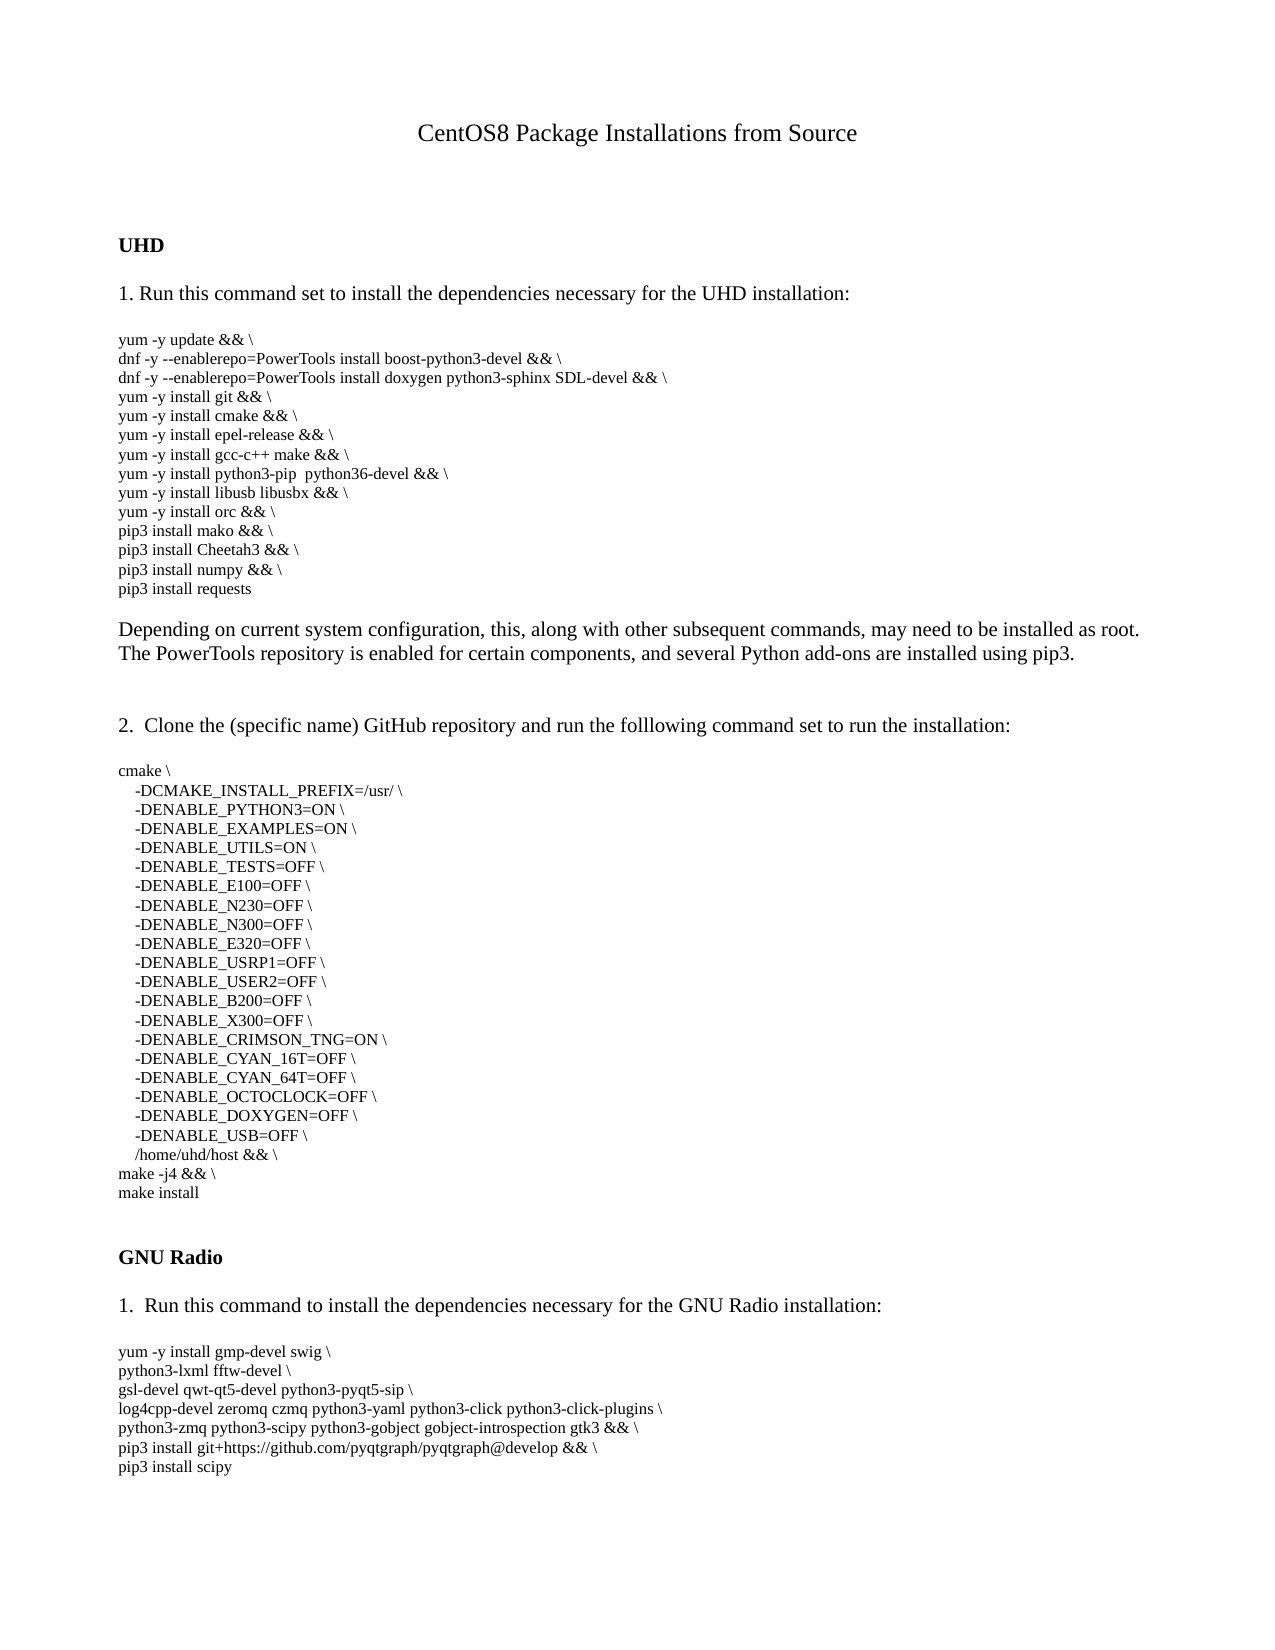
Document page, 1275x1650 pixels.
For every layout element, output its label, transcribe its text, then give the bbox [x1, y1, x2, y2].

text pip3 install requests [118, 578, 1157, 598]
text yum -y install gmp-devel swig \ [118, 1342, 1157, 1361]
text -DENABLE_CRIMSON_TNG=ON \ [118, 1029, 1157, 1049]
text -DENABLE_X300=OFF \ [118, 1010, 1157, 1029]
text dnf -y --enablerepo=PowerTools install doxygen python3-sphinx SDL-devel && \ [118, 368, 1157, 387]
text -DENABLE_E320=OFF \ [118, 934, 1157, 953]
text -DENABLE_CYAN_16T=OFF \ [118, 1049, 1157, 1068]
text -DENABLE_N230=OFF \ [118, 895, 1157, 914]
text python3-zmq python3-scipy python3-gobject gobject-introspection gtk3 && \ [118, 1418, 1157, 1437]
text yum -y install libusb libusbx && \ [118, 483, 1157, 502]
text -DENABLE_CYAN_64T=OFF \ [118, 1068, 1157, 1087]
text yum -y install orc && \ [118, 502, 1157, 521]
text yum -y install cmake && \ [118, 406, 1157, 425]
text yum -y update && \ [118, 329, 1157, 348]
text -DENABLE_USB=OFF \ [118, 1125, 1157, 1144]
text yum -y install python3-pip python36-devel && \ [118, 463, 1157, 483]
text make install [118, 1183, 1157, 1202]
text -DENABLE_EXAMPLES=ON \ [118, 819, 1157, 838]
text Depending on current system configuration, this, along with other subsequent commands, may need to be installed as root. The PowerTools repository is enabled for certain components, and several Python add-ons are installed using pip3. [118, 617, 1157, 665]
text make -j4 && \ [118, 1164, 1157, 1183]
text pip3 install numpy && \ [118, 559, 1157, 578]
text UHD [118, 233, 1157, 257]
text -DENABLE_UTILS=ON \ [118, 838, 1157, 857]
text -DENABLE_PYTHON3=ON \ [118, 799, 1157, 819]
text 1. Run this command set to install the dependencies necessary for the UHD installation: [118, 281, 1157, 305]
text gsl-devel qwt-qt5-devel python3-pyqt5-sip \ [118, 1380, 1157, 1399]
text yum -y install git && \ [118, 387, 1157, 406]
text yum -y install gcc-c++ make && \ [118, 444, 1157, 463]
text -DENABLE_E100=OFF \ [118, 876, 1157, 895]
text pip3 install Cheetah3 && \ [118, 540, 1157, 559]
text -DENABLE_DOXYGEN=OFF \ [118, 1106, 1157, 1125]
text /home/uhd/host && \ [118, 1144, 1157, 1164]
text pip3 install scipy [118, 1457, 1157, 1476]
text CentOS8 Package Installations from Source [118, 118, 1157, 147]
text -DCMAKE_INSTALL_PREFIX=/usr/ \ [118, 780, 1157, 799]
text -DENABLE_TESTS=OFF \ [118, 857, 1157, 876]
text -DENABLE_OCTOCLOCK=OFF \ [118, 1087, 1157, 1106]
text GNU Radio [118, 1245, 1157, 1269]
text cmake \ [118, 761, 1157, 780]
text -DENABLE_N300=OFF \ [118, 914, 1157, 934]
text 2. Clone the (specific name) GitHub repository and run the folllowing command set to run the installation: [118, 713, 1157, 737]
text yum -y install epel-release && \ [118, 425, 1157, 444]
text python3-lxml fftw-devel \ [118, 1361, 1157, 1380]
text dnf -y --enablerepo=PowerTools install boost-python3-devel && \ [118, 348, 1157, 368]
text pip3 install mako && \ [118, 521, 1157, 540]
text pip3 install git+https://github.com/pyqtgraph/pyqtgraph@develop && \ [118, 1437, 1157, 1457]
text -DENABLE_USRP1=OFF \ [118, 953, 1157, 972]
text -DENABLE_B200=OFF \ [118, 991, 1157, 1010]
text 1. Run this command to install the dependencies necessary for the GNU Radio installation: [118, 1293, 1157, 1317]
text log4cpp-devel zeromq czmq python3-yaml python3-click python3-click-plugins \ [118, 1399, 1157, 1418]
text -DENABLE_USER2=OFF \ [118, 972, 1157, 991]
